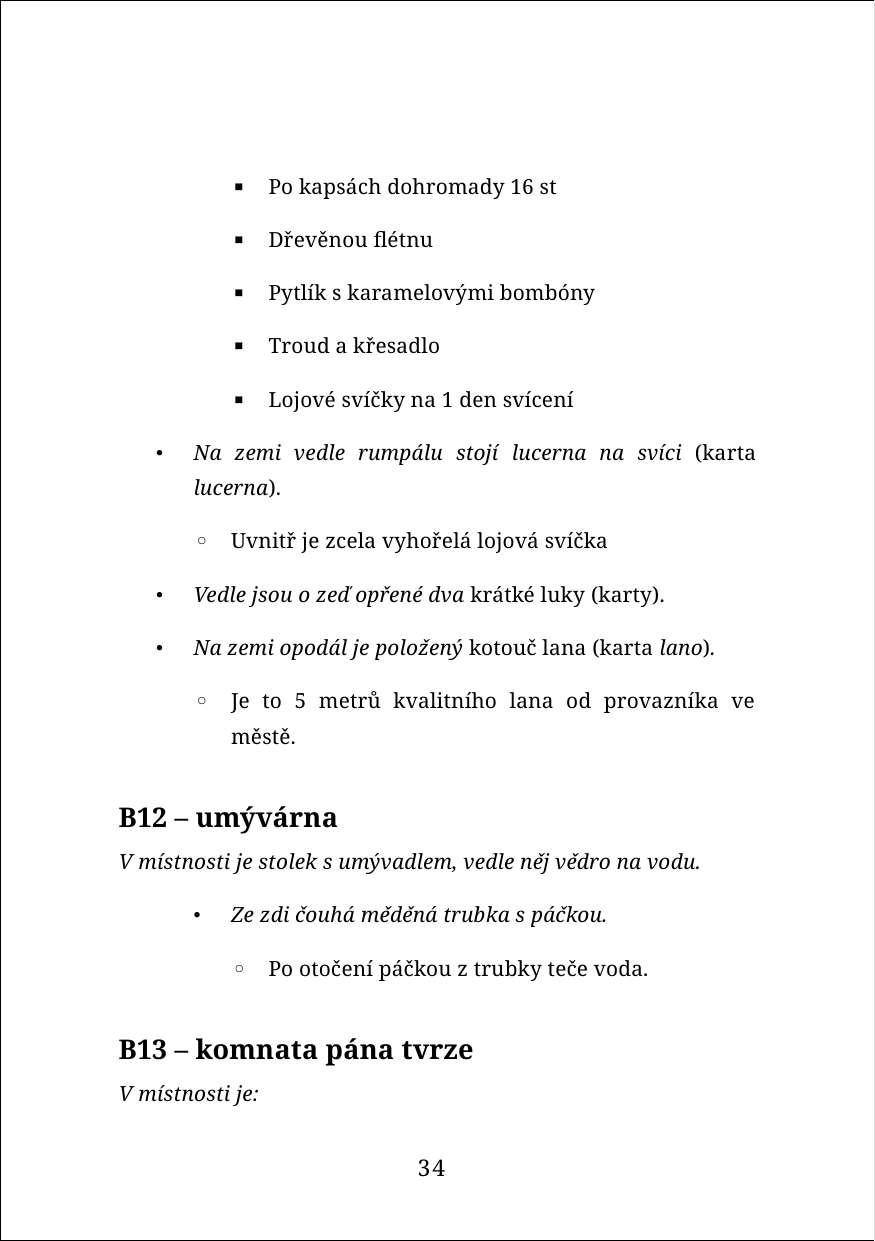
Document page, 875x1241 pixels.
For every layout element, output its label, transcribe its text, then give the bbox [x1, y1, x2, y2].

list Pytlík s karamelovými bombóny [231, 278, 756, 307]
subtitle B12 – umývárna [118, 799, 756, 836]
list Po kapsách dohromady 16 st [231, 172, 756, 200]
text V místnosti je: [118, 1079, 756, 1108]
list Vedle jsou o zeď opřené dva krátké luky (karty). [156, 580, 756, 608]
list Lojové svíčky na 1 den svícení [231, 385, 756, 413]
list Dřevěnou flétnu [231, 225, 756, 253]
list Uvnitř je zcela vyhořelá lojová svíčka [193, 527, 756, 555]
list Troud a křesadlo [231, 331, 756, 360]
subtitle B13 – komnata pána tvrze [118, 1031, 756, 1068]
list Na zemi opodál je položený kotouč lana (karta lano). [156, 633, 756, 662]
text V místnosti je stolek s umývadlem, vedle něj vědro na vodu. [118, 847, 756, 876]
list Je to 5 metrů kvalitního lana od provazníka ve městě. [193, 686, 756, 750]
list Ze zdi čouhá měděná trubka s páčkou. [193, 901, 756, 929]
list Po otočení páčkou z trubky teče voda. [231, 954, 756, 982]
list Na zemi vedle rumpálu stojí lucerna na svíci (karta lucerna). [156, 438, 756, 502]
